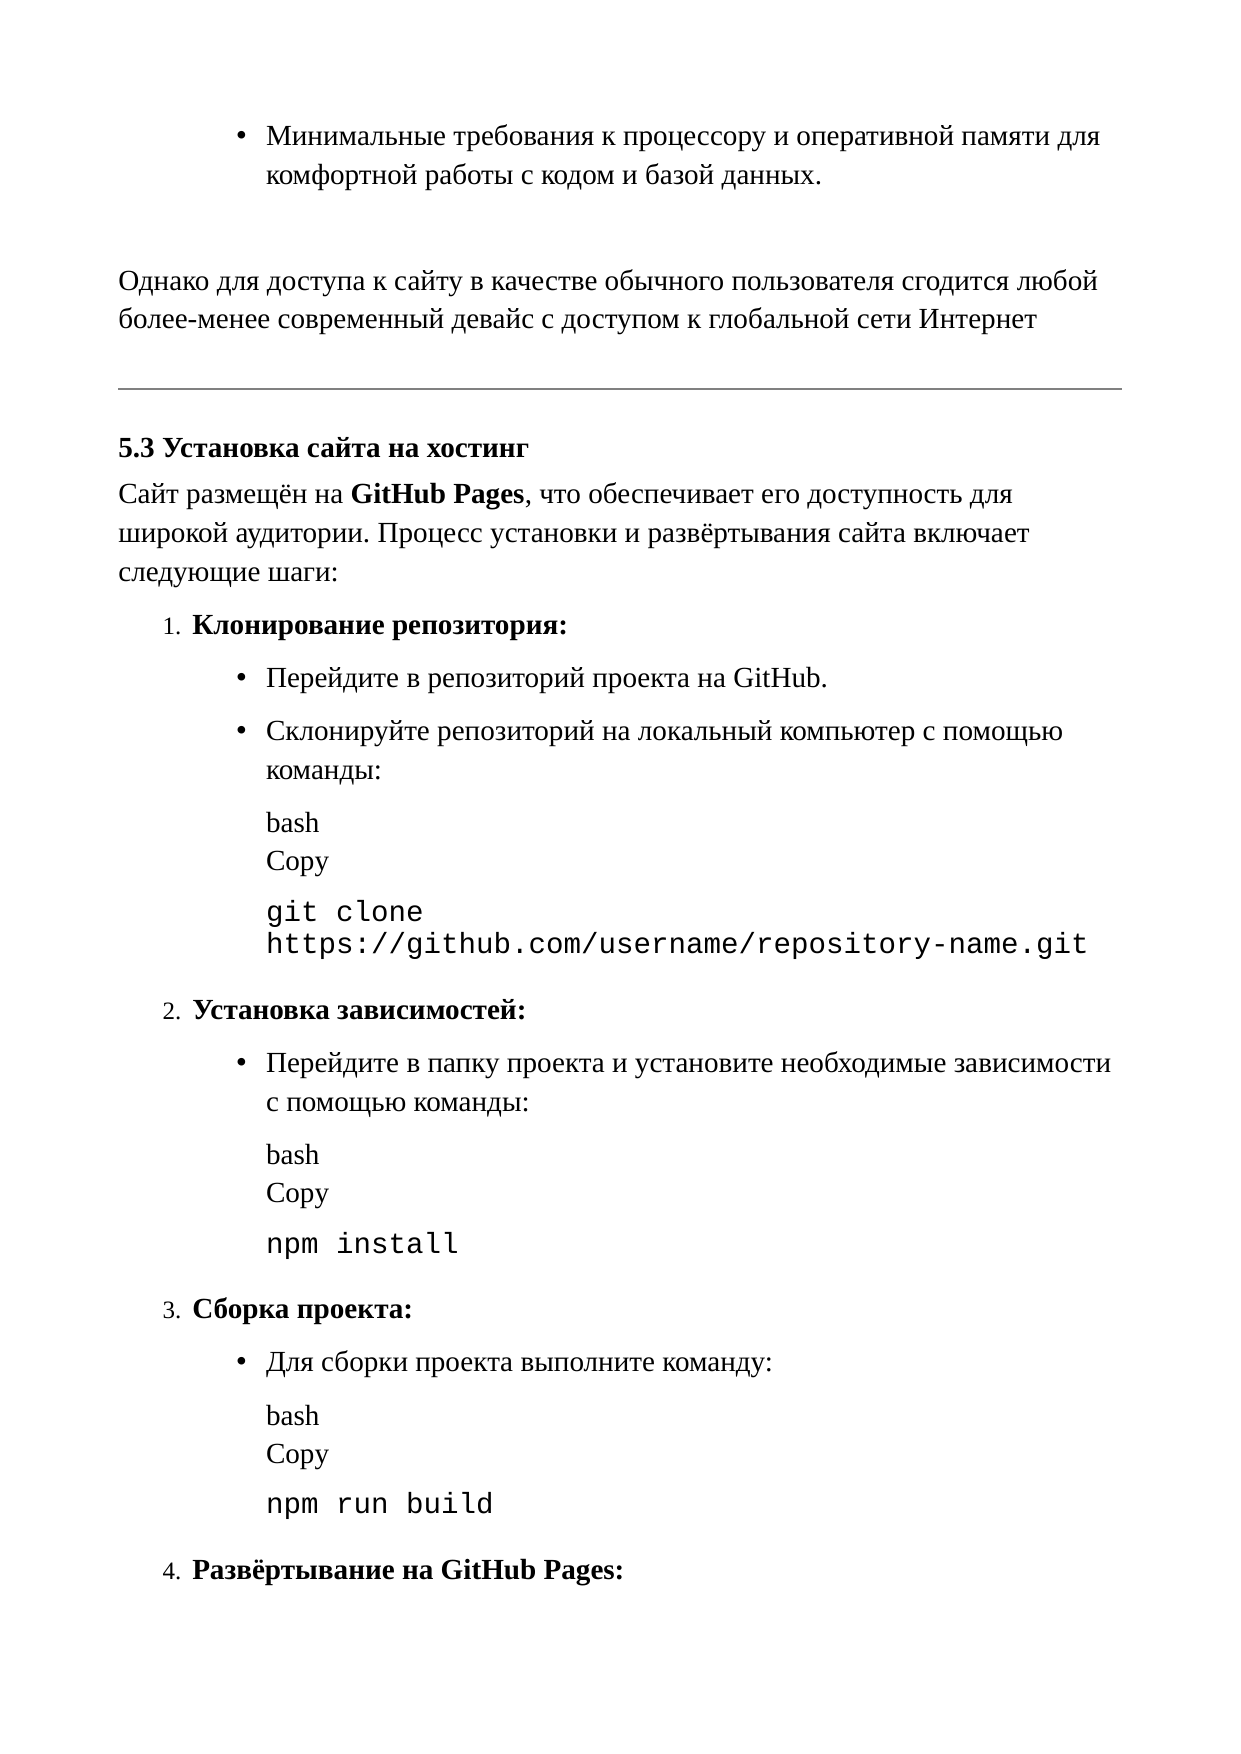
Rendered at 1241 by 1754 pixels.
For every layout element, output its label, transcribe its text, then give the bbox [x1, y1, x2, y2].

text Однако для доступа к сайту в качестве обычного пользователя сгодится любой более-менее современный девайс с доступом к глобальной сети Интернет [118, 263, 1122, 335]
list Развёртывание на GitHub Pages: [162, 1552, 1122, 1585]
list Минимальные требования к процессору и оперативной памяти для комфортной работы с кодом и базой данных. [236, 118, 1122, 190]
list npm run build [236, 1489, 1122, 1522]
list bash [236, 1398, 1122, 1431]
list Склонируйте репозиторий на локальный компьютер с помощью команды: [236, 713, 1122, 785]
list bash [236, 1137, 1122, 1171]
list git clone https://github.com/username/repository-name.git [236, 897, 1122, 963]
list bash [236, 805, 1122, 838]
list Copy [236, 1436, 1122, 1470]
list Перейдите в репозиторий проекта на GitHub. [236, 660, 1122, 694]
subtitle 5.3 Установка сайта на хостинг [118, 431, 1122, 464]
list Перейдите в папку проекта и установите необходимые зависимости с помощью команды: [236, 1045, 1122, 1117]
list npm install [236, 1229, 1122, 1262]
list Copy [236, 1176, 1122, 1209]
text Сайт размещён на GitHub Pages, что обеспечивает его доступность для широкой аудитории. Процесс установки и развёртывания сайта включает следующие шаги: [118, 477, 1122, 587]
list Для сборки проекта выполните команду: [236, 1344, 1122, 1378]
list Установка зависимостей: [162, 992, 1122, 1026]
list Сборка проекта: [162, 1291, 1122, 1325]
list Copy [236, 843, 1122, 877]
list Клонирование репозитория: [162, 607, 1122, 640]
